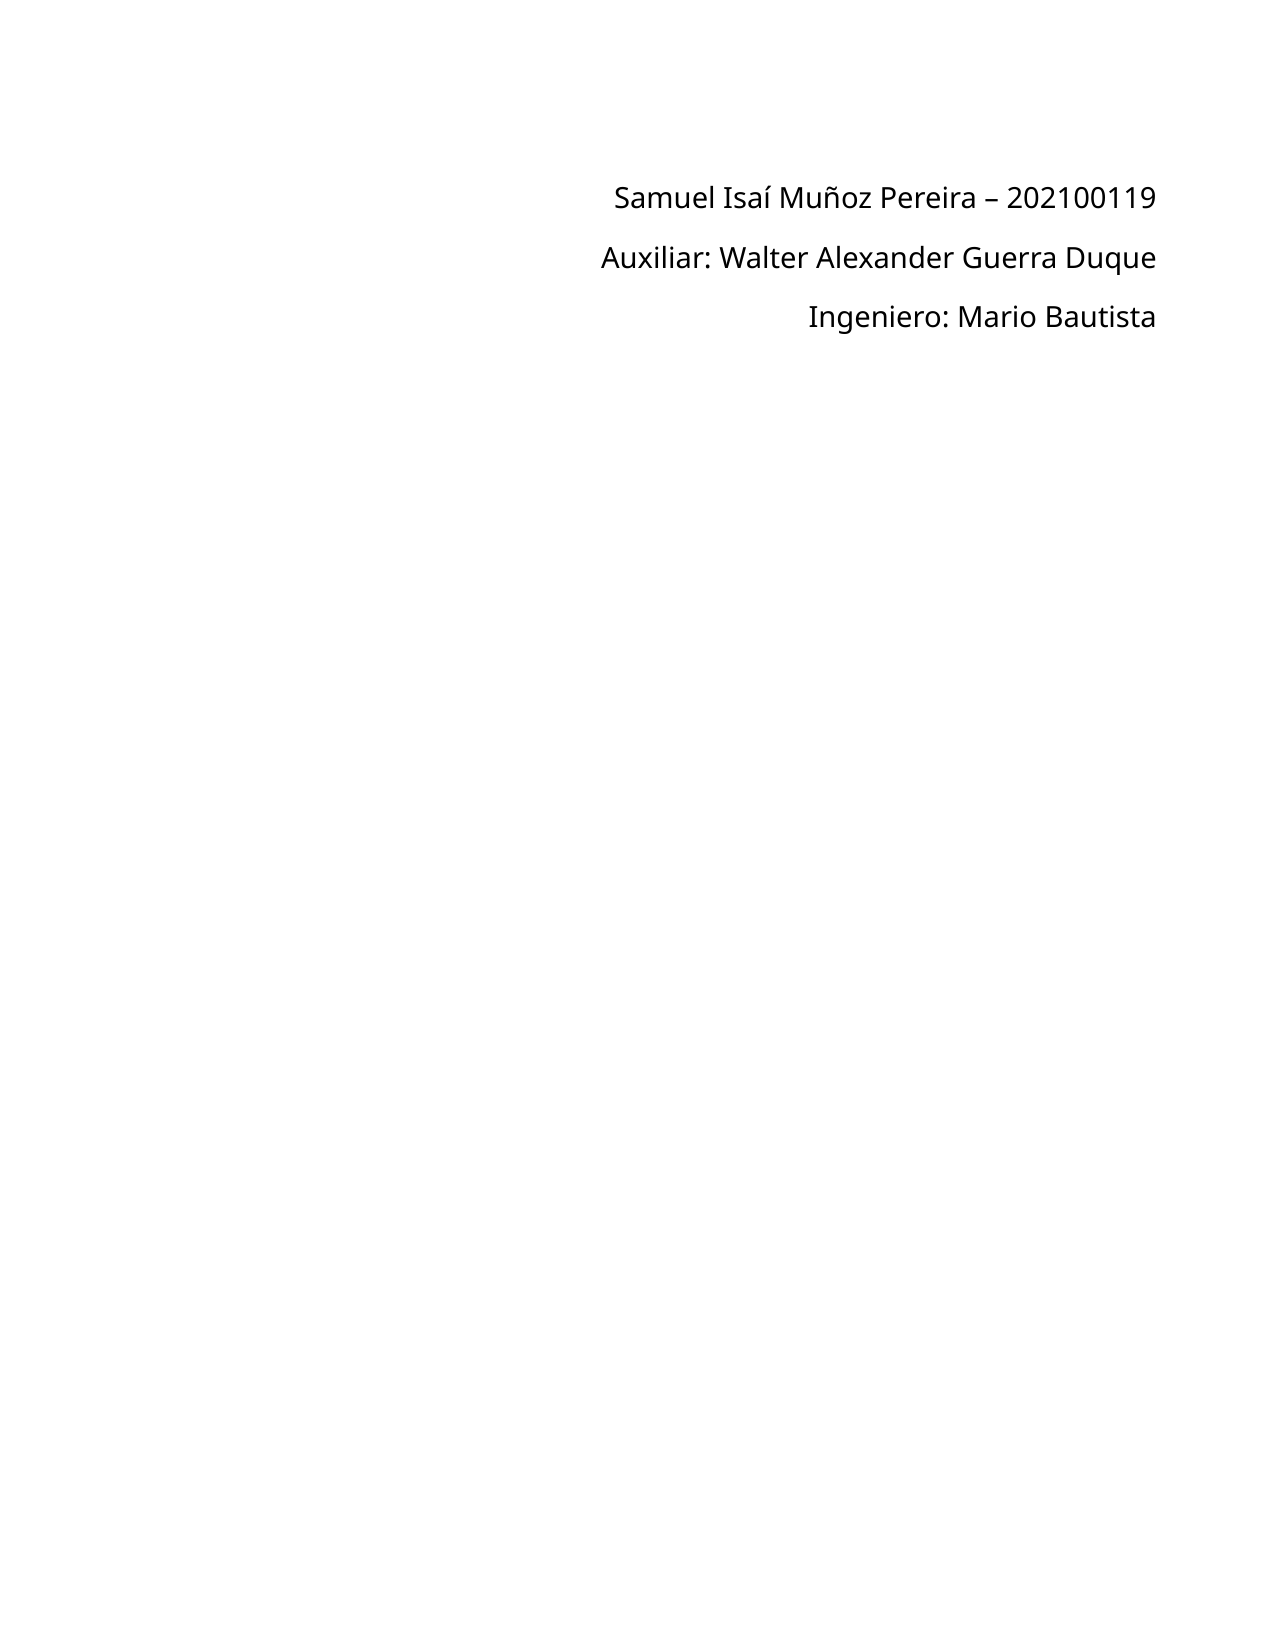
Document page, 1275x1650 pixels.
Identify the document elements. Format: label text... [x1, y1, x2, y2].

text Samuel Isaí Muñoz Pereira – 202100119 [118, 178, 1157, 217]
text Auxiliar: Walter Alexander Guerra Duque [118, 237, 1157, 277]
text Ingeniero: Mario Bautista [118, 297, 1157, 336]
